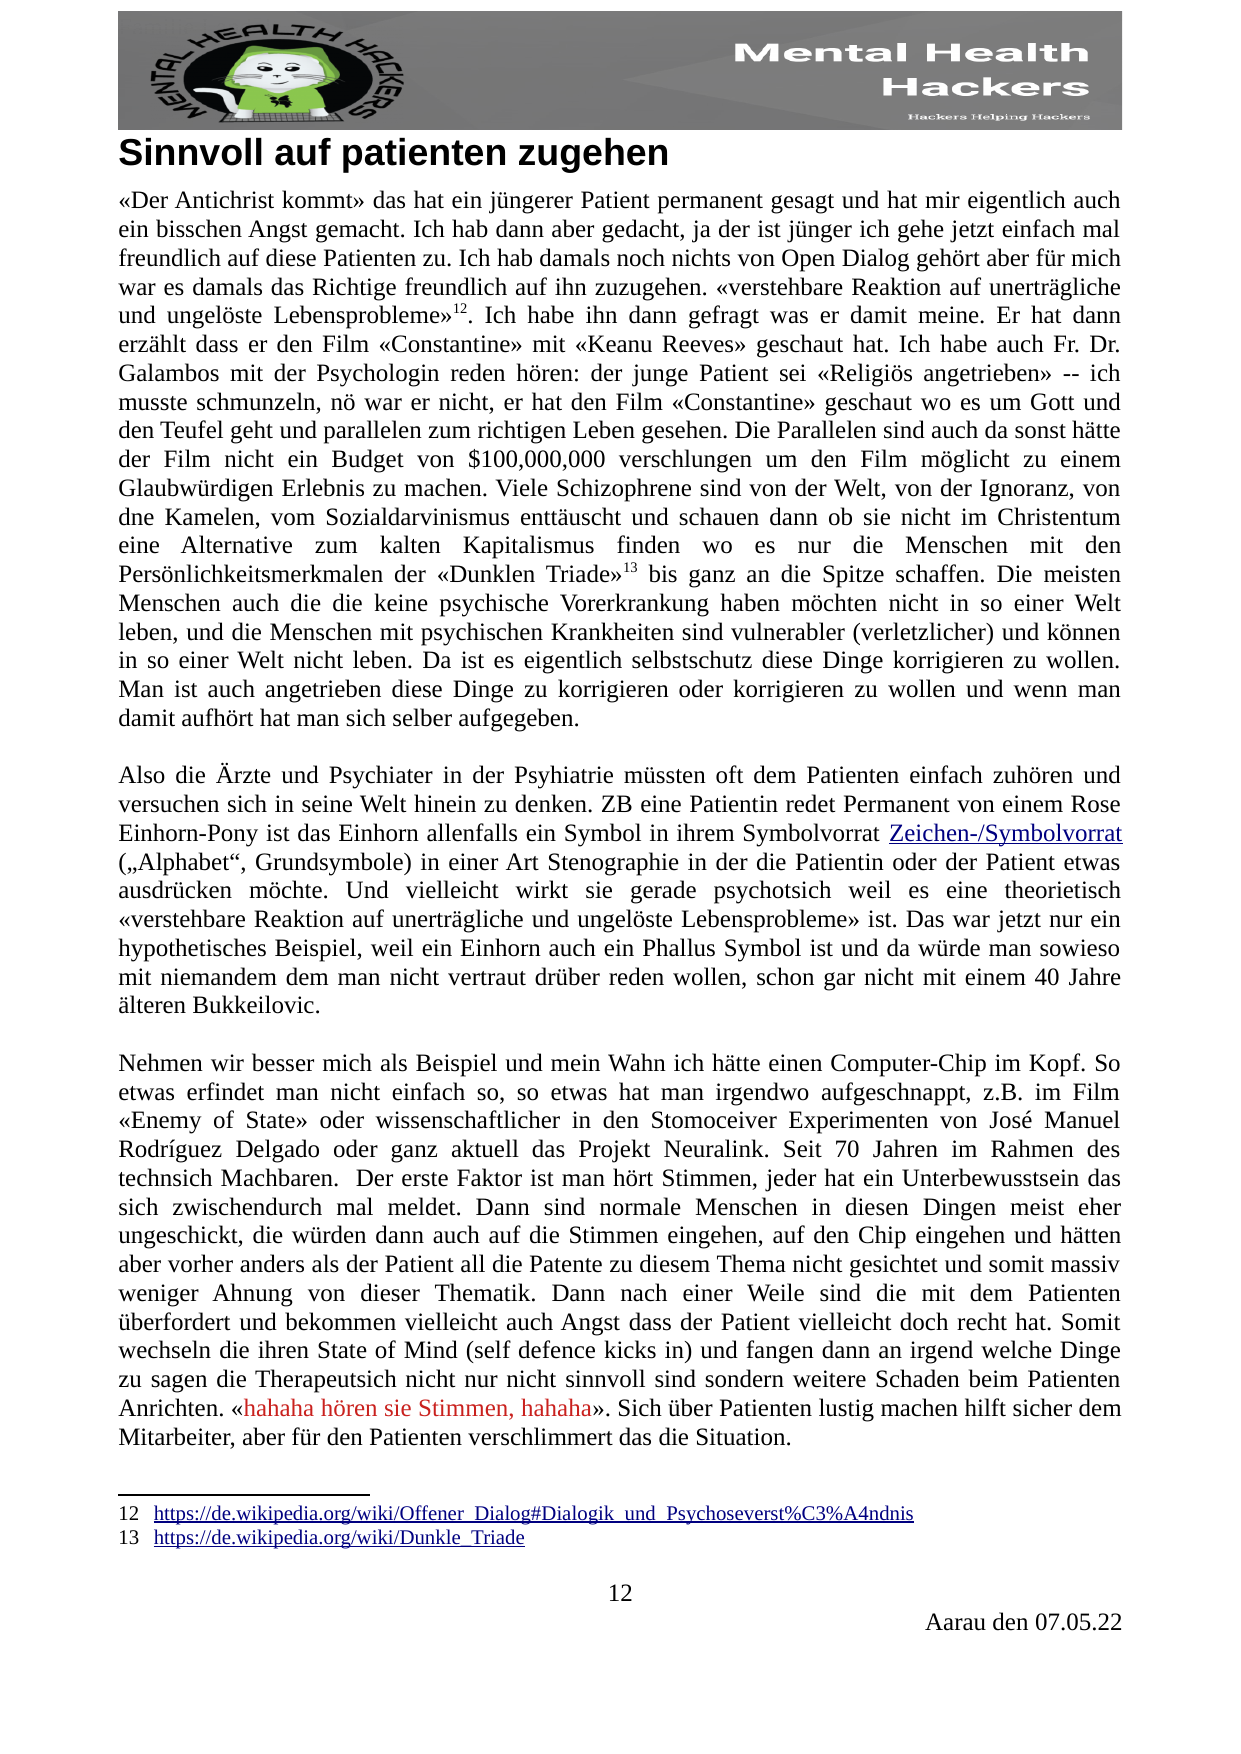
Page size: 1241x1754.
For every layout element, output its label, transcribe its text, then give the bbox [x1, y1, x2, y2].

picture [118, 11, 1123, 130]
text Nehmen wir besser mich als Beispiel und mein Wahn ich hätte einen Computer-Chip im Kopf. So etwas erfindet man nicht einfach so, so etwas hat man irgendwo aufgeschnappt, z.B. im Film «Enemy of State» oder wissenschaftlicher in den Stomoceiver Experimenten von José Manuel Rodríguez Delgado oder ganz aktuell das Projekt Neuralink. Seit 70 Jahren im Rahmen des technsich Machbaren. Der erste Faktor ist man hört Stimmen, jeder hat ein Unterbewusstsein das sich zwischendurch mal meldet. Dann sind normale Menschen in diesen Dingen meist eher ungeschickt, die würden dann auch auf die Stimmen eingehen, auf den Chip eingehen und hätten aber vorher anders als der Patient all die Patente zu diesem Thema nicht gesichtet und somit massiv weniger Ahnung von dieser Thematik. Dann nach einer Weile sind die mit dem Patienten überfordert und bekommen vielleicht auch Angst dass der Patient vielleicht doch recht hat. Somit wechseln die ihren State of Mind (self defence kicks in) und fangen dann an irgend welche Dinge zu sagen die Therapeutsich nicht nur nicht sinnvoll sind sondern weitere Schaden beim Patienten Anrichten. «hahaha hören sie Stimmen, hahaha». Sich über Patienten lustig machen hilft sicher dem Mitarbeiter, aber für den Patienten verschlimmert das die Situation. [118, 1048, 1122, 1450]
text Also die Ärzte und Psychiater in der Psyhiatrie müssten oft dem Patienten einfach zuhören und versuchen sich in seine Welt hinein zu denken. ZB eine Patientin redet Permanent von einem Rose Einhorn-Pony ist das Einhorn allenfalls ein Symbol in ihrem Symbolvorrat Zeichen-/Symbolvorrat („Alphabet“, Grundsymbole) in einer Art Stenographie in der die Patientin oder der Patient etwas ausdrücken möchte. Und vielleicht wirkt sie gerade psychotsich weil es eine theorietisch «verstehbare Reaktion auf unerträgliche und ungelöste Lebensprobleme» ist. Das war jetzt nur ein hypothetisches Beispiel, weil ein Einhorn auch ein Phallus Symbol ist und da würde man sowieso mit niemandem dem man nicht vertraut drüber reden wollen, schon gar nicht mit einem 40 Jahre älteren Bukkeilovic. [118, 760, 1122, 1019]
text https://de.wikipedia.org/wiki/Dunkle_Triade [118, 1525, 1122, 1549]
subtitle Sinnvoll auf patienten zugehen [118, 130, 1122, 173]
text https://de.wikipedia.org/wiki/Offener_Dialog#Dialogik_und_Psychoseverst%C3%A4ndnis [118, 1501, 1122, 1525]
text «Der Antichrist kommt» das hat ein jüngerer Patient permanent gesagt und hat mir eigentlich auch ein bisschen Angst gemacht. Ich hab dann aber gedacht, ja der ist jünger ich gehe jetzt einfach mal freundlich auf diese Patienten zu. Ich hab damals noch nichts von Open Dialog gehört aber für mich war es damals das Richtige freundlich auf ihn zuzugehen. «verstehbare Reaktion auf unerträgliche und ungelöste Lebensprobleme». Ich habe ihn dann gefragt was er damit meine. Er hat dann erzählt dass er den Film «Constantine» mit «Keanu Reeves» geschaut hat. Ich habe auch Fr. Dr. Galambos mit der Psychologin reden hören: der junge Patient sei «Religiös angetrieben» -- ich musste schmunzeln, nö war er nicht, er hat den Film «Constantine» geschaut wo es um Gott und den Teufel geht und parallelen zum richtigen Leben gesehen. Die Parallelen sind auch da sonst hätte der Film nicht ein Budget von $100,000,000 verschlungen um den Film möglicht zu einem Glaubwürdigen Erlebnis zu machen. Viele Schizophrene sind von der Welt, von der Ignoranz, von dne Kamelen, vom Sozialdarvinismus enttäuscht und schauen dann ob sie nicht im Christentum eine Alternative zum kalten Kapitalismus finden wo es nur die Menschen mit den Persönlichkeitsmerkmalen der «Dunklen Triade» bis ganz an die Spitze schaffen. Die meisten Menschen auch die die keine psychische Vorerkrankung haben möchten nicht in so einer Welt leben, und die Menschen mit psychischen Krankheiten sind vulnerabler (verletzlicher) und können in so einer Welt nicht leben. Da ist es eigentlich selbstschutz diese Dinge korrigieren zu wollen. Man ist auch angetrieben diese Dinge zu korrigieren oder korrigieren zu wollen und wenn man damit aufhört hat man sich selber aufgegeben. [118, 185, 1122, 732]
